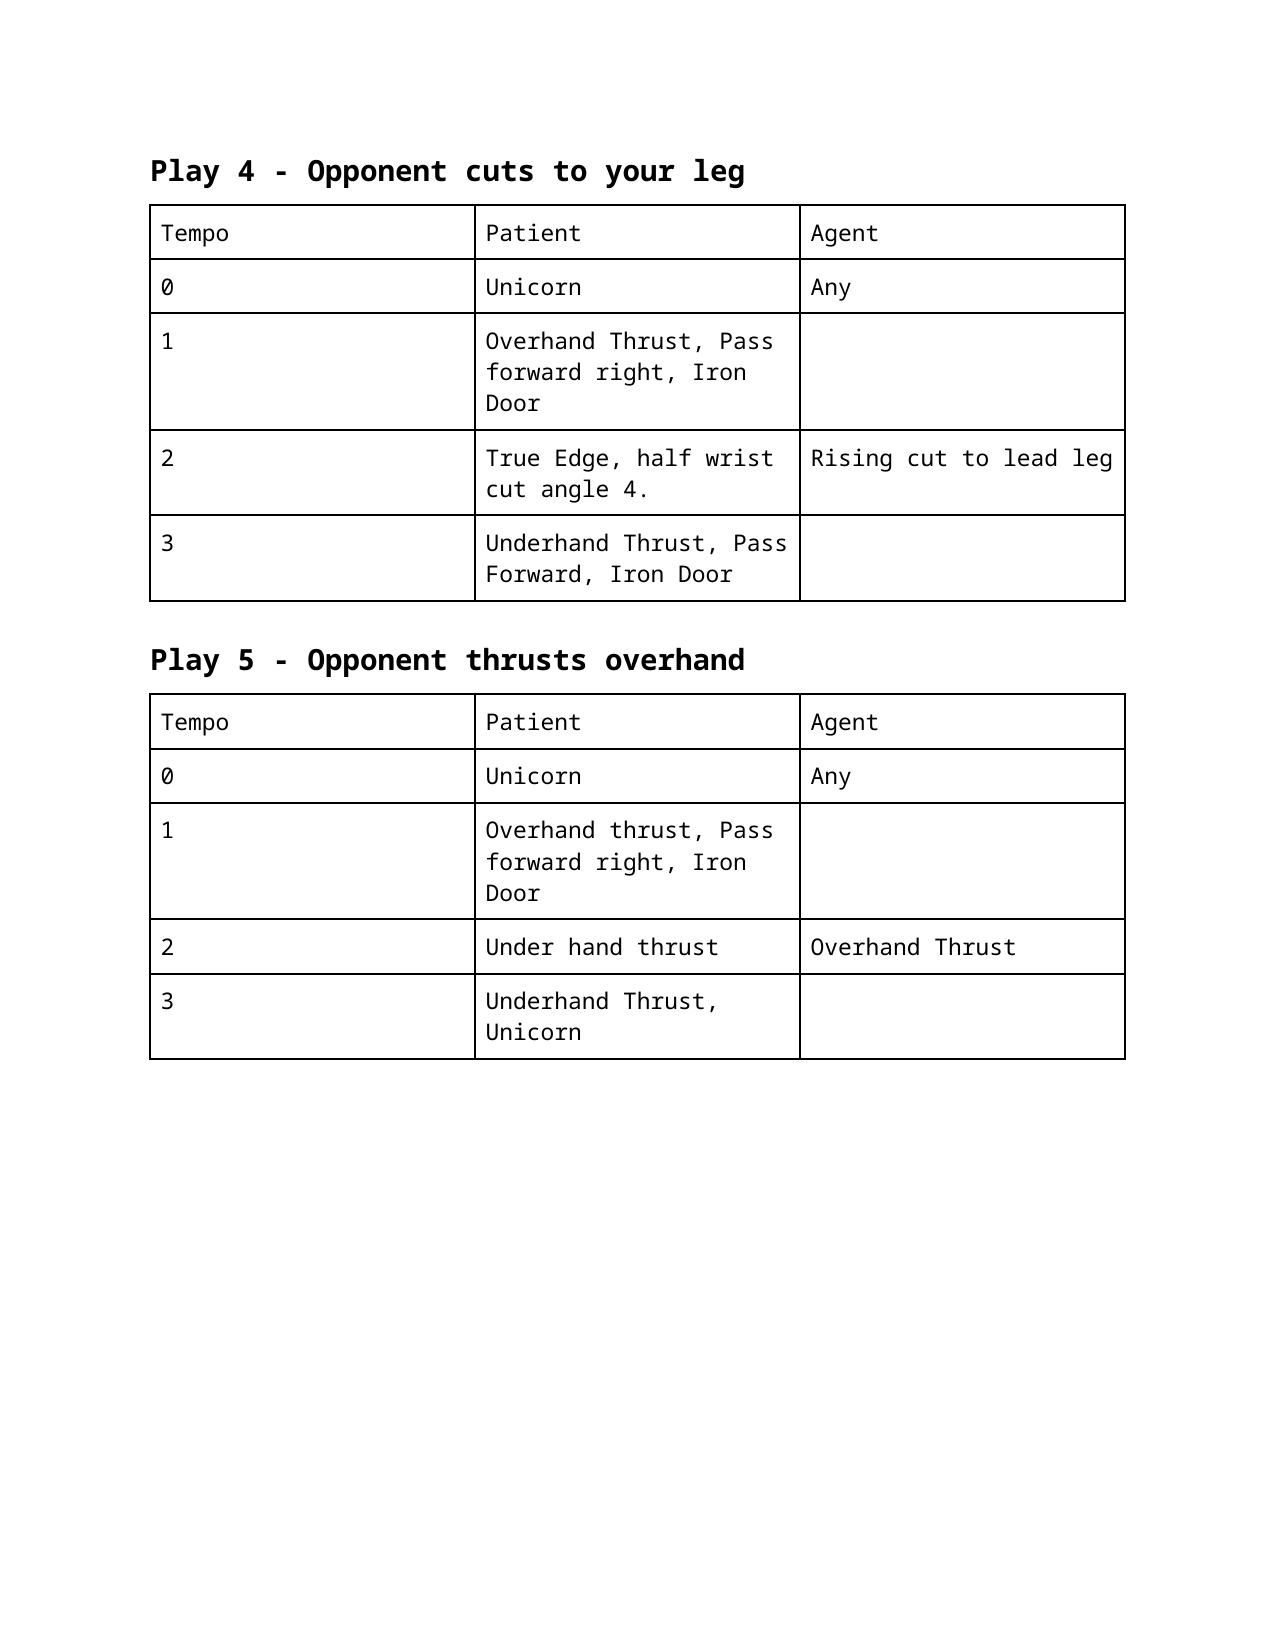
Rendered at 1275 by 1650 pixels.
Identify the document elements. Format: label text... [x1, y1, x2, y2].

table_header Patient [476, 695, 799, 747]
table_cell Overhand Thrust [801, 920, 1124, 972]
table_header Tempo [151, 206, 474, 258]
table_cell [801, 975, 1124, 1058]
table_cell 3 [151, 516, 474, 600]
table_cell [801, 516, 1124, 600]
table_header Agent [801, 206, 1124, 258]
subtitle Play 4 ‑ Opponent cuts to your leg [150, 150, 1125, 190]
table_cell Overhand thrust, Pass forward right, Iron Door [476, 804, 799, 918]
table_cell 2 [151, 431, 474, 514]
table_cell 0 [151, 260, 474, 312]
table_cell Overhand Thrust, Pass forward right, Iron Door [476, 314, 799, 429]
subtitle Play 5 ‑ Opponent thrusts overhand [150, 639, 1125, 679]
table_cell 1 [151, 804, 474, 918]
table_cell Any [801, 750, 1124, 802]
table_cell 0 [151, 750, 474, 802]
table_header Agent [801, 695, 1124, 747]
table_cell [801, 804, 1124, 918]
table_cell 1 [151, 314, 474, 429]
table_cell Any [801, 260, 1124, 312]
table_cell True Edge, half wrist cut angle 4. [476, 431, 799, 514]
table_cell 3 [151, 975, 474, 1058]
table_cell Unicorn [476, 750, 799, 802]
table_cell Unicorn [476, 260, 799, 312]
table_cell Underhand Thrust, Pass Forward, Iron Door [476, 516, 799, 600]
table_header Patient [476, 206, 799, 258]
table_header Tempo [151, 695, 474, 747]
table_cell 2 [151, 920, 474, 972]
table_cell Underhand Thrust, Unicorn [476, 975, 799, 1058]
table_cell Rising cut to lead leg [801, 431, 1124, 514]
table_cell [801, 314, 1124, 429]
table_cell Under hand thrust [476, 920, 799, 972]
